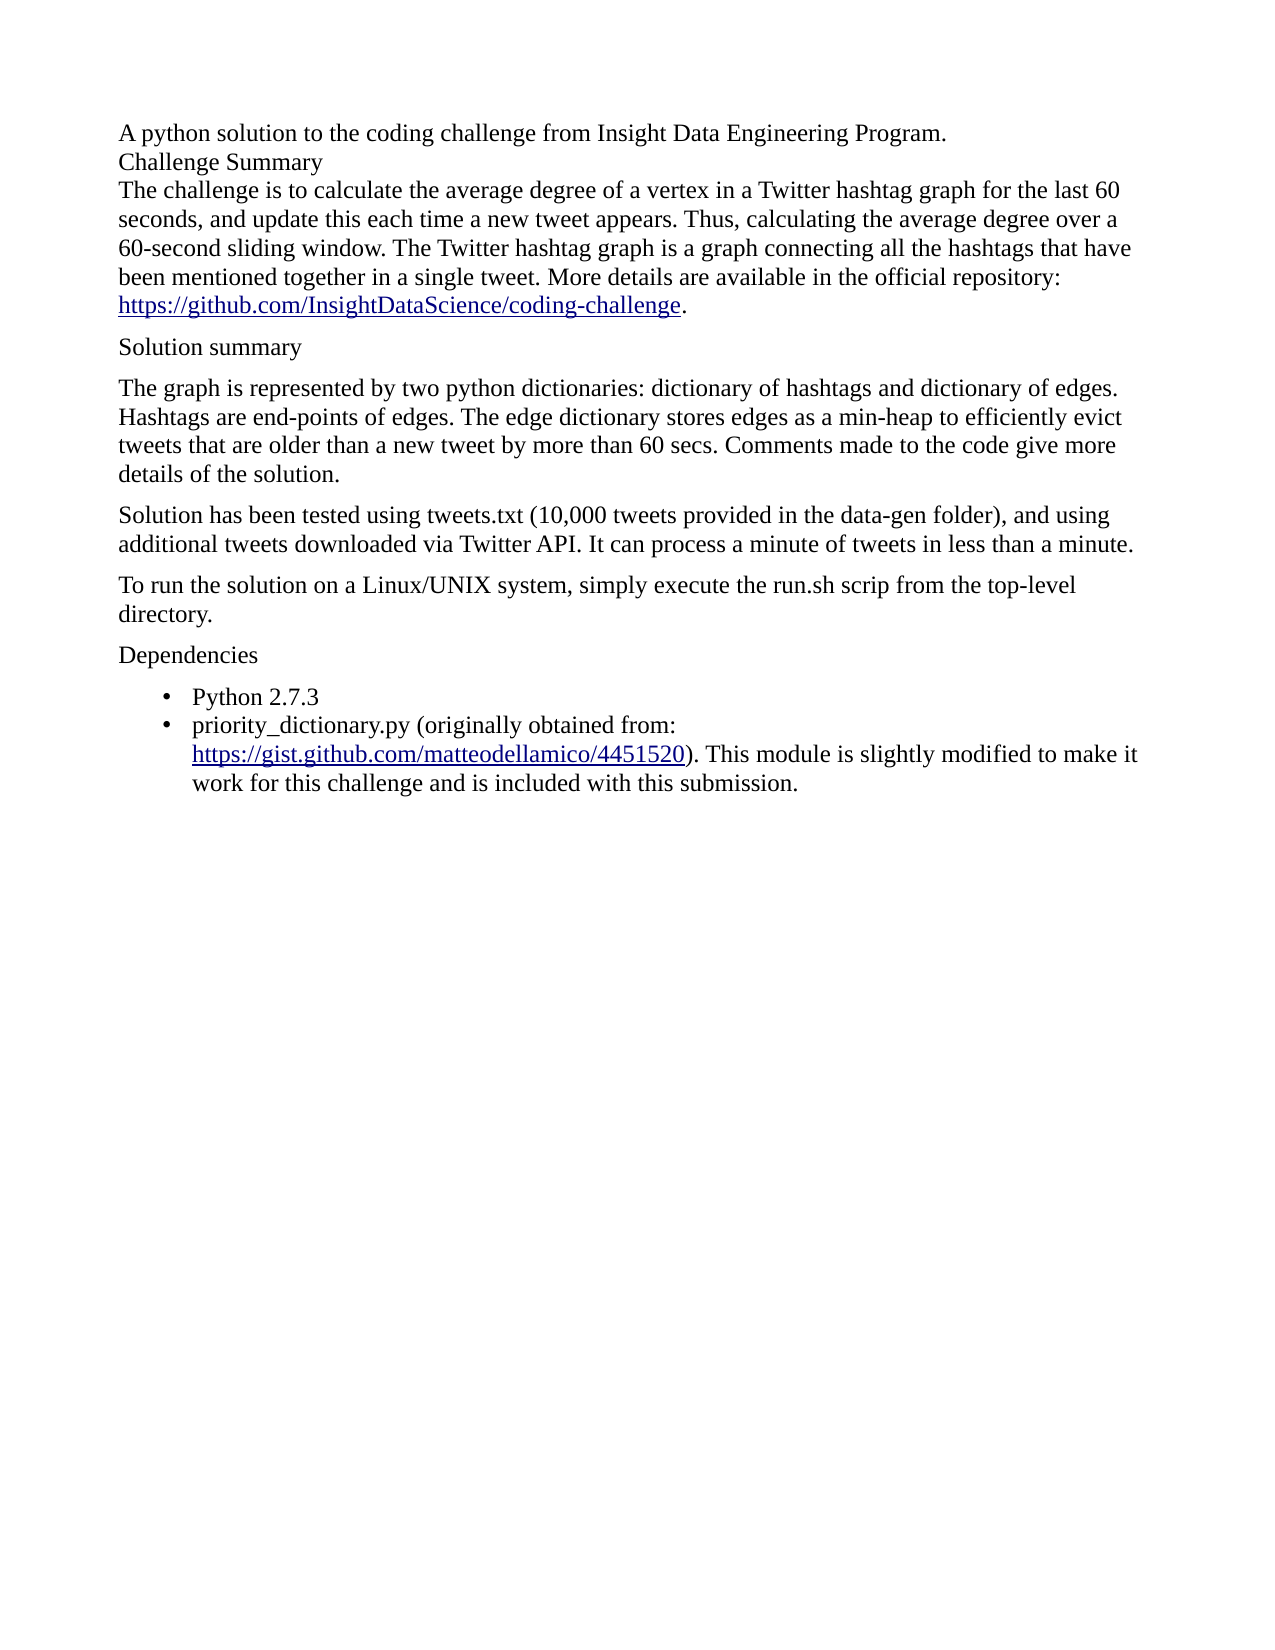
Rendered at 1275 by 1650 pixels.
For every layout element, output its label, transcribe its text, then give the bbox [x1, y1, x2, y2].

text A python solution to the coding challenge from Insight Data Engineering Program. [118, 118, 1157, 147]
text The challenge is to calculate the average degree of a vertex in a Twitter hashtag graph for the last 60 seconds, and update this each time a new tweet appears. Thus, calculating the average degree over a 60-second sliding window. The Twitter hashtag graph is a graph connecting all the hashtags that have been mentioned together in a single tweet. More details are available in the official repository: https://github.com/InsightDataScience/coding-challenge. [118, 176, 1157, 319]
text The graph is represented by two python dictionaries: dictionary of hashtags and dictionary of edges. Hashtags are end-points of edges. The edge dictionary stores edges as a min-heap to efficiently evict tweets that are older than a new tweet by more than 60 secs. Comments made to the code give more details of the solution. [118, 373, 1157, 488]
text Solution summary [118, 332, 1157, 361]
text Solution has been tested using tweets.txt (10,000 tweets provided in the data-gen folder), and using additional tweets downloaded via Twitter API. It can process a minute of tweets in less than a minute. [118, 501, 1157, 558]
list Python 2.7.3 [162, 682, 1157, 711]
list priority_dictionary.py (originally obtained from: https://gist.github.com/matteodellamico/4451520). This module is slightly modified to make it work for this challenge and is included with this submission. [162, 711, 1157, 797]
text To run the solution on a Linux/UNIX system, simply execute the run.sh scrip from the top-level directory. [118, 571, 1157, 628]
text Challenge Summary [118, 147, 1157, 176]
text Dependencies [118, 641, 1157, 669]
